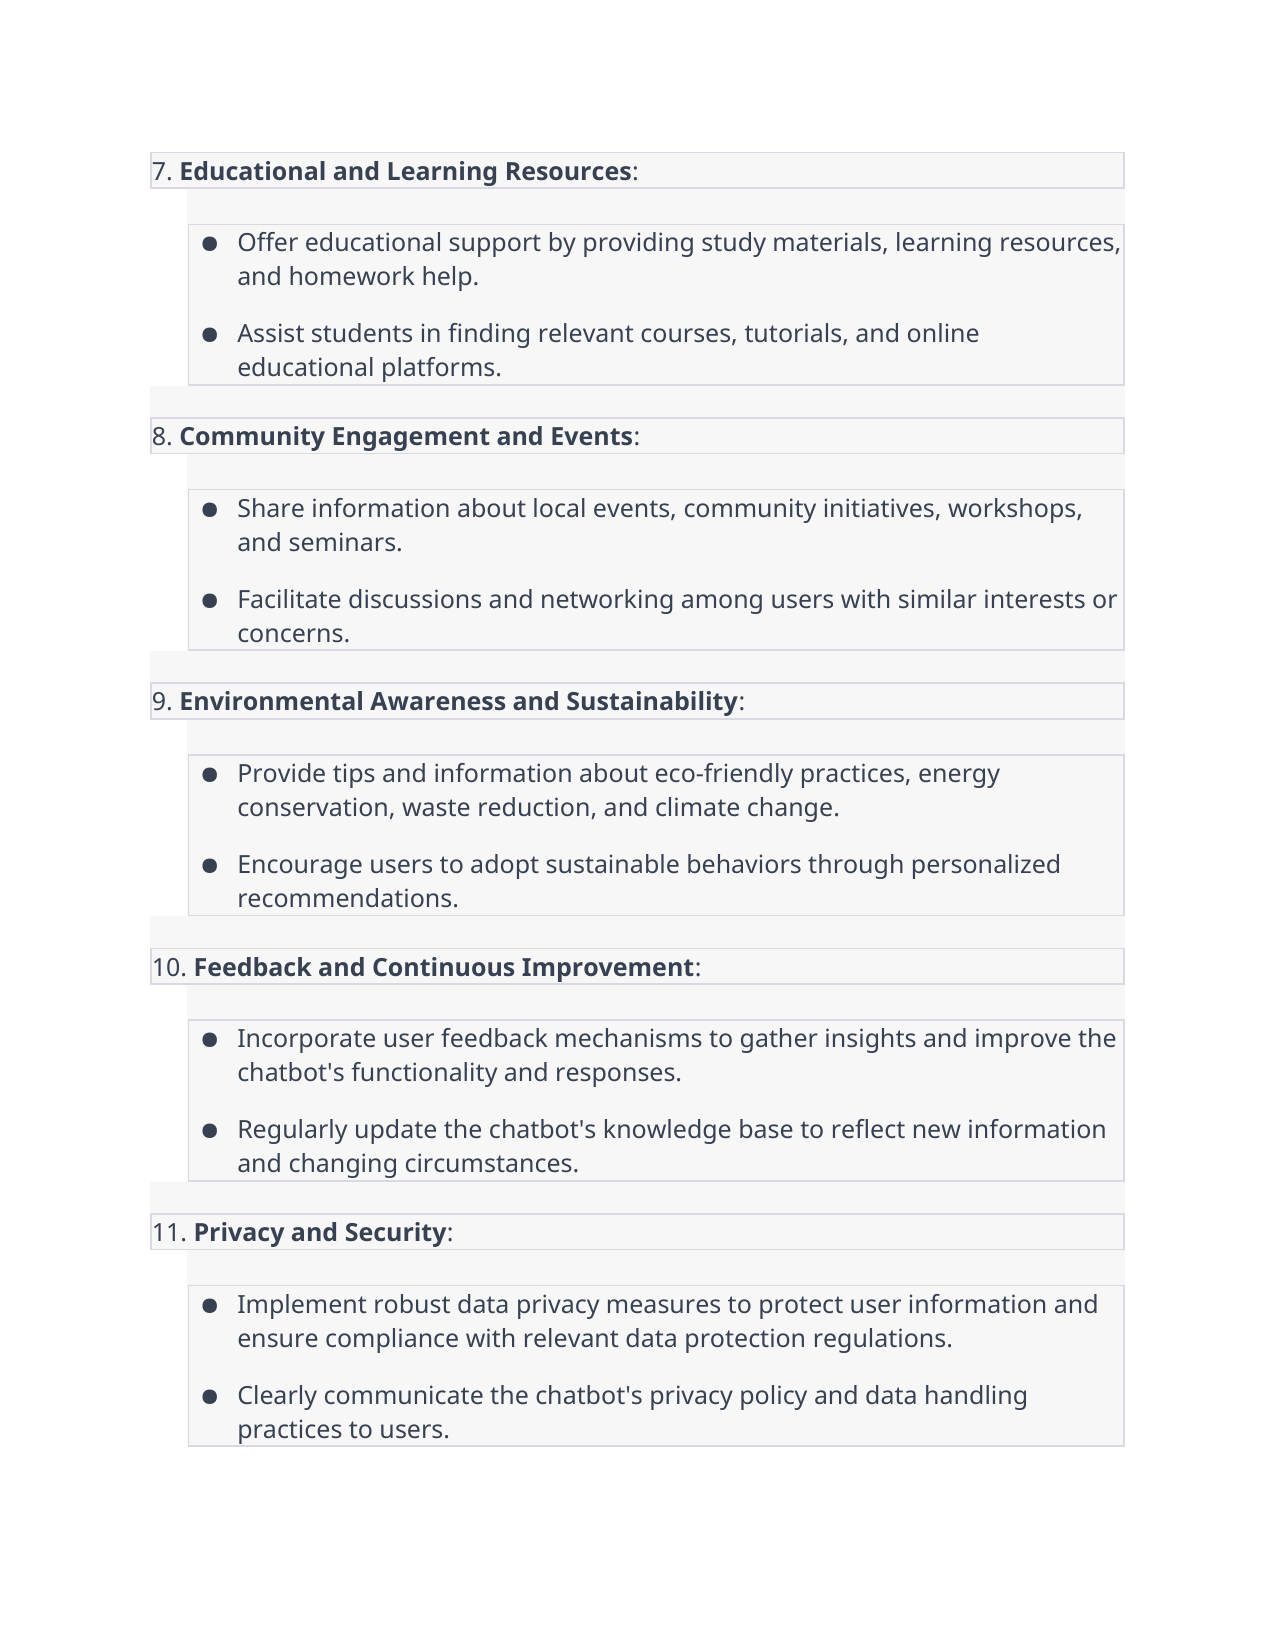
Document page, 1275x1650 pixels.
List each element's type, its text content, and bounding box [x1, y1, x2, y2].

list Incorporate user feedback mechanisms to gather insights and improve the chatbot's functionality and responses. [189, 1021, 1123, 1089]
list Offer educational support by providing study materials, learning resources, and homework help. [189, 225, 1123, 293]
list Encourage users to adopt sustainable behaviors through personalized recommendations. [189, 845, 1123, 915]
list Regularly update the chatbot's knowledge base to reflect new information and changing circumstances. [189, 1110, 1123, 1180]
list Assist students in finding relevant courses, tutorials, and online educational platforms. [189, 314, 1123, 384]
text 11. Privacy and Security: [152, 1215, 1123, 1249]
text 10. Feedback and Continuous Improvement: [152, 949, 1123, 983]
list Provide tips and information about eco-friendly practices, energy conservation, waste reduction, and climate change. [189, 756, 1123, 824]
text 8. Community Engagement and Events: [152, 419, 1123, 453]
text 9. Environmental Awareness and Sustainability: [152, 684, 1123, 718]
text 7. Educational and Learning Resources: [152, 153, 1123, 187]
list Implement robust data privacy measures to protect user information and ensure compliance with relevant data protection regulations. [189, 1286, 1123, 1354]
list Clearly communicate the chatbot's privacy policy and data handling practices to users. [189, 1376, 1123, 1445]
list Facilitate discussions and networking among users with similar interests or concerns. [189, 580, 1123, 649]
list Share information about local events, community initiatives, workshops, and seminars. [189, 490, 1123, 558]
